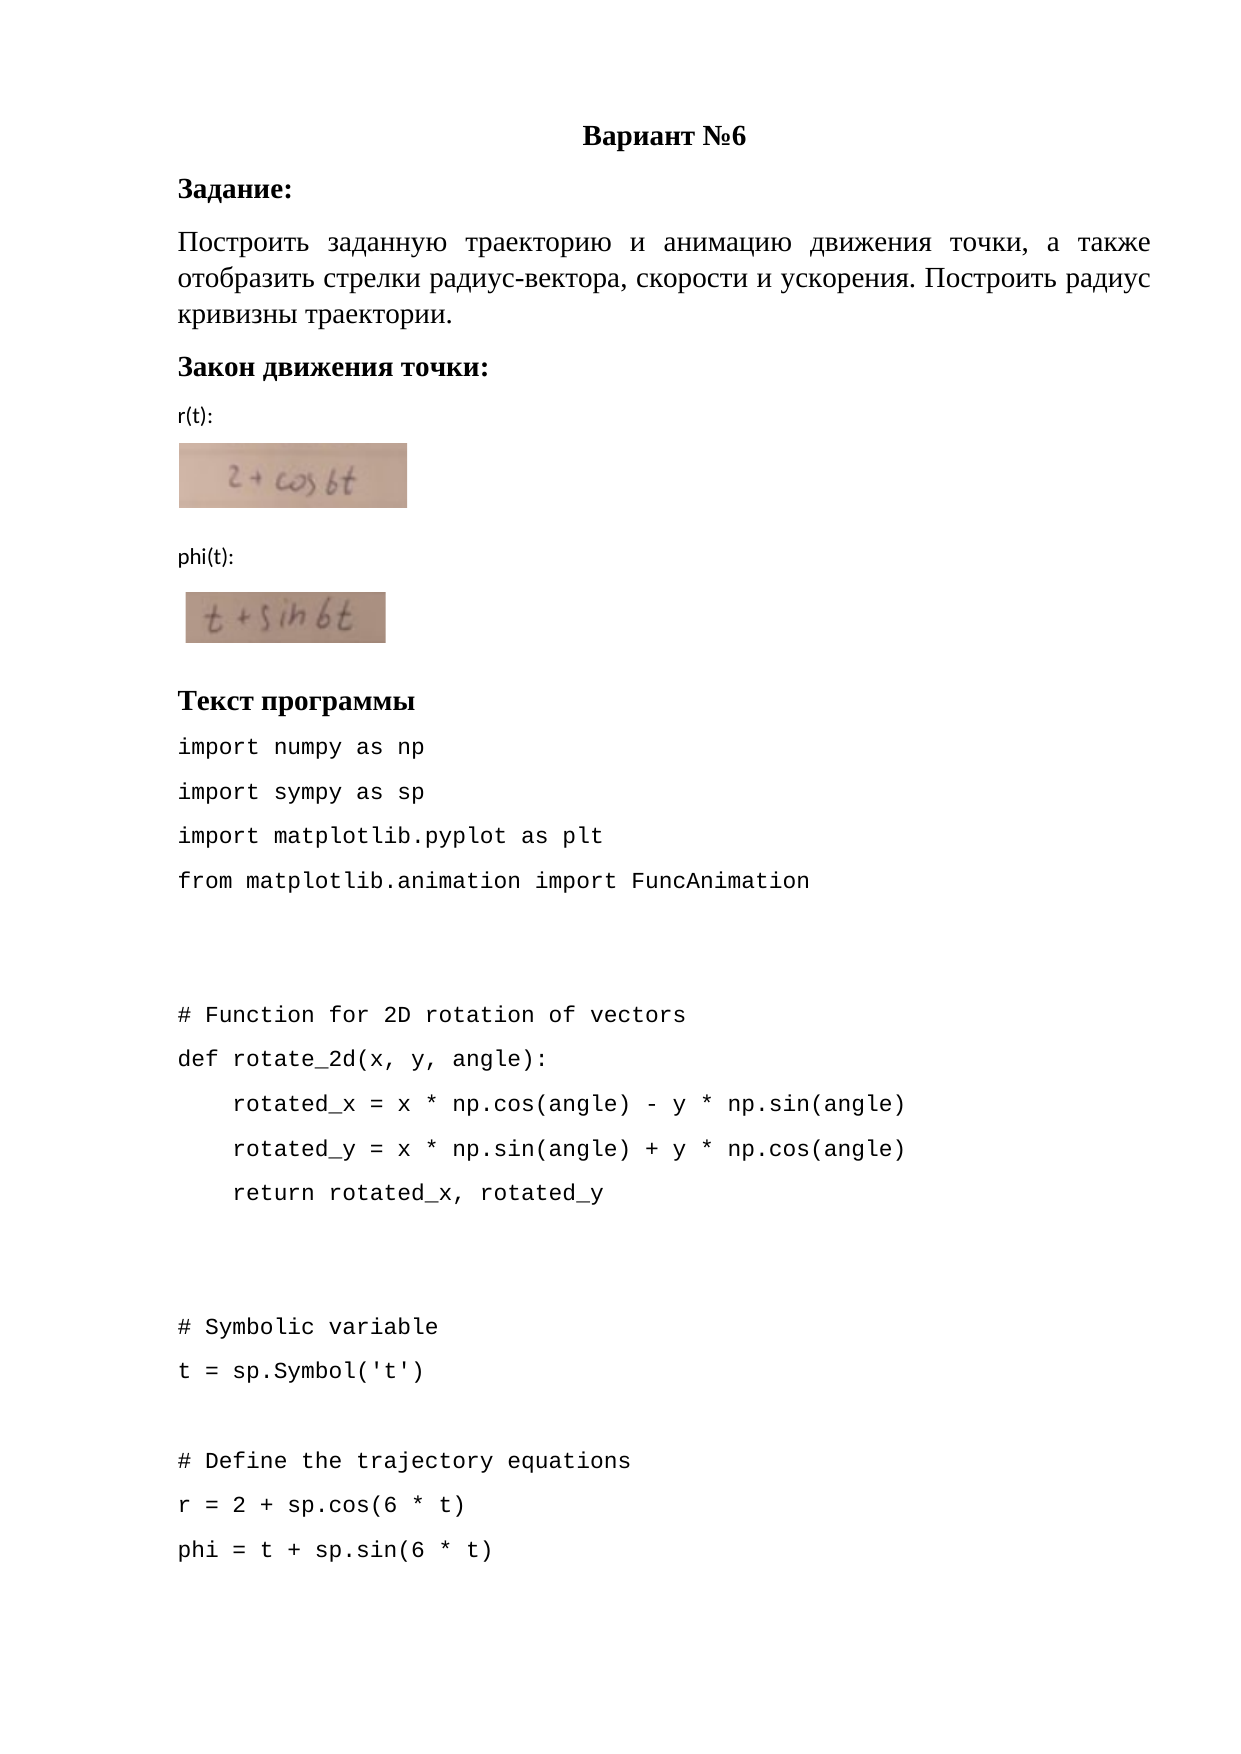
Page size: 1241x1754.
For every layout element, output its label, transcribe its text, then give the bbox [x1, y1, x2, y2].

text rotated_y = x * np.sin(angle) + y * np.cos(angle) [177, 1137, 1152, 1163]
text Текст программы [177, 683, 1152, 716]
text # Define the trajectory equations [177, 1449, 1152, 1475]
text t = sp.Symbol('t') [177, 1360, 1152, 1386]
text Построить заданную траекторию и анимацию движения точки, а также отобразить стрелки радиус-вектора, скорости и ускорения. Построить радиус кривизны траектории. [177, 224, 1152, 329]
text r(t): [177, 402, 1152, 430]
text import numpy as np [177, 736, 1152, 762]
picture [179, 443, 408, 508]
text phi(t): [177, 542, 1152, 570]
text def rotate_2d(x, y, angle): [177, 1048, 1152, 1074]
text phi = t + sp.sin(6 * t) [177, 1538, 1152, 1564]
text rotated_x = x * np.cos(angle) - y * np.sin(angle) [177, 1092, 1152, 1118]
text from matplotlib.animation import FuncAnimation [177, 869, 1152, 895]
text return rotated_x, rotated_y [177, 1182, 1152, 1207]
text import matplotlib.pyplot as plt [177, 825, 1152, 851]
text r = 2 + sp.cos(6 * t) [177, 1494, 1152, 1519]
text # Function for 2D rotation of vectors [177, 1003, 1152, 1029]
text Задание: [177, 171, 1152, 204]
text # Symbolic variable [177, 1315, 1152, 1341]
text Вариант №6 [177, 118, 1152, 152]
text import sympy as sp [177, 780, 1152, 806]
picture [185, 592, 386, 643]
text Закон движения точки: [177, 349, 1152, 382]
